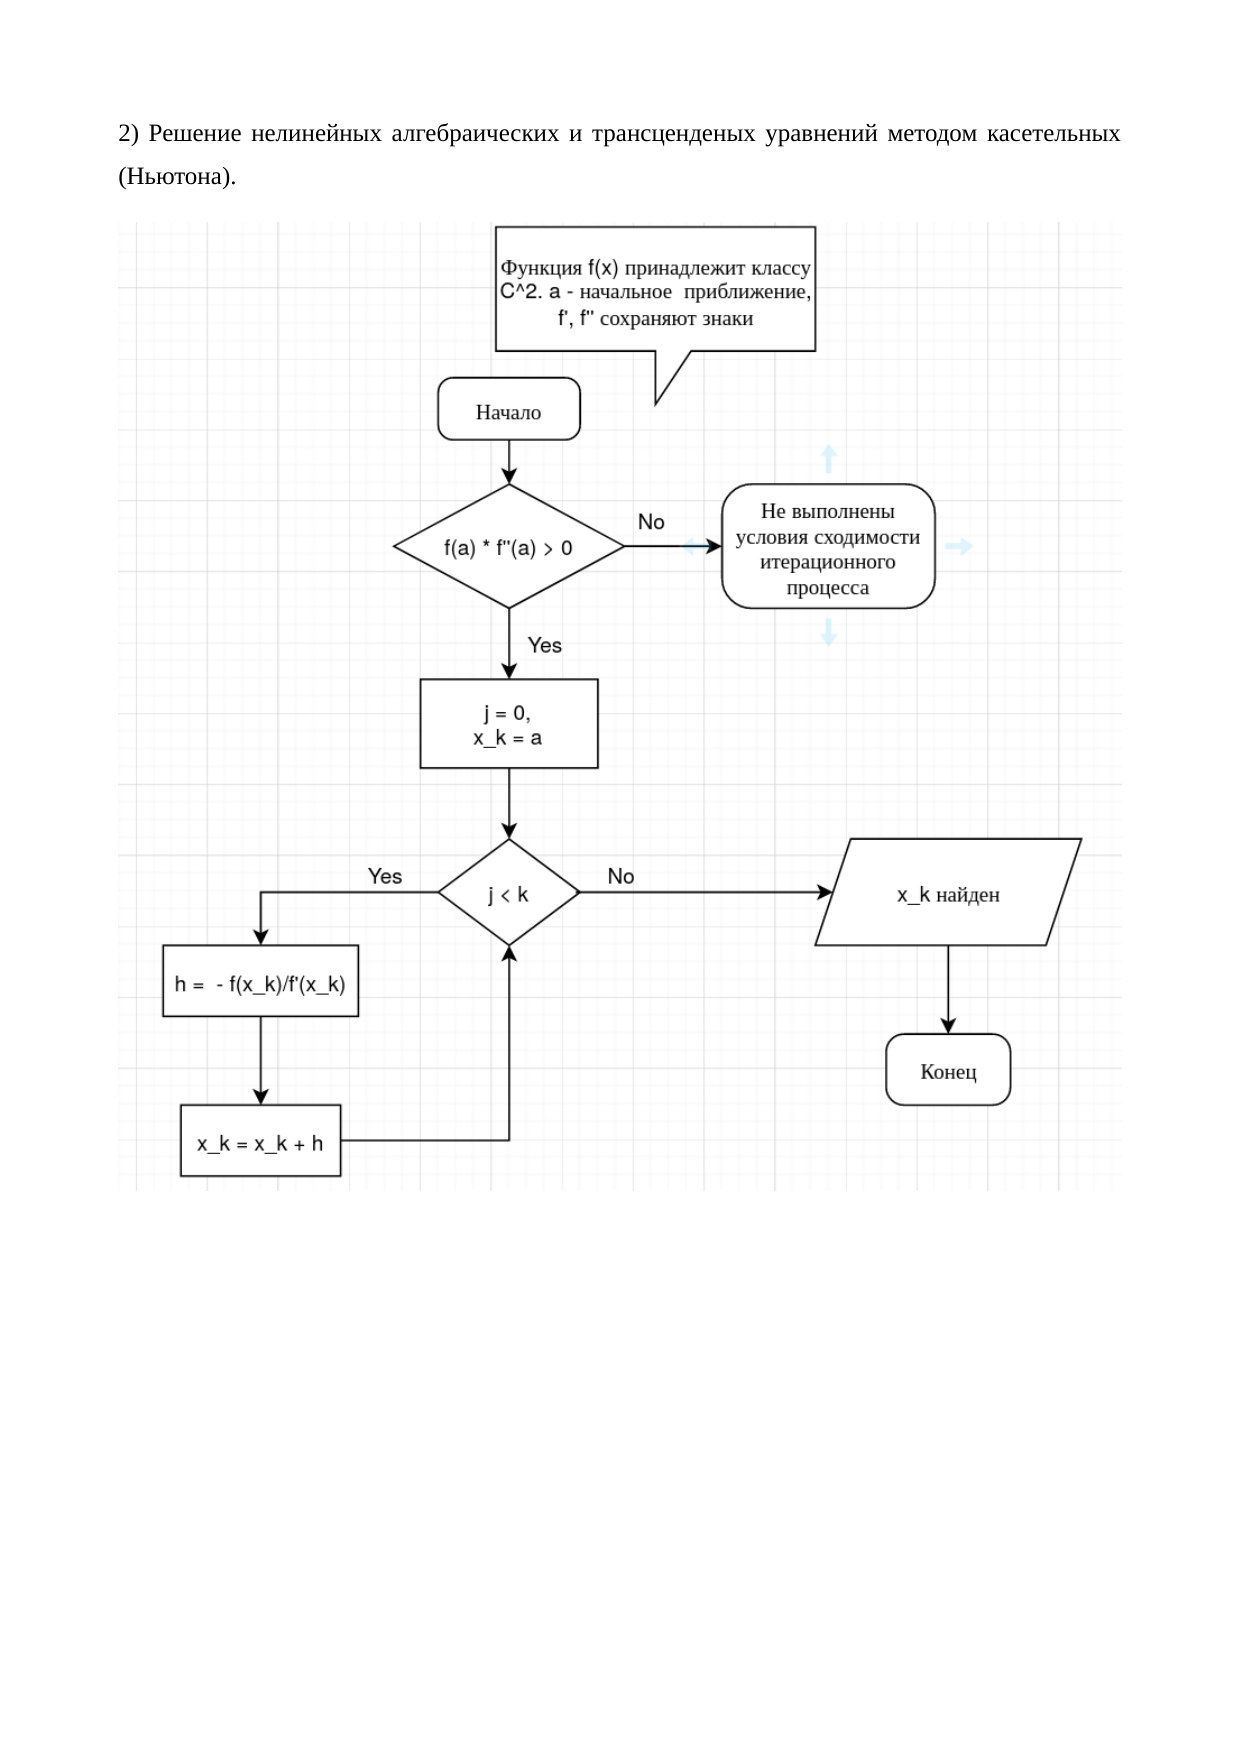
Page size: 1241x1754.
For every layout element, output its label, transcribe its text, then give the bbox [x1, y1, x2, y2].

text 2) Решение нелинейных алгебраических и трансценденых уравнений методом касетельных (Ньютона). [118, 118, 1122, 190]
picture [118, 222, 1123, 1191]
